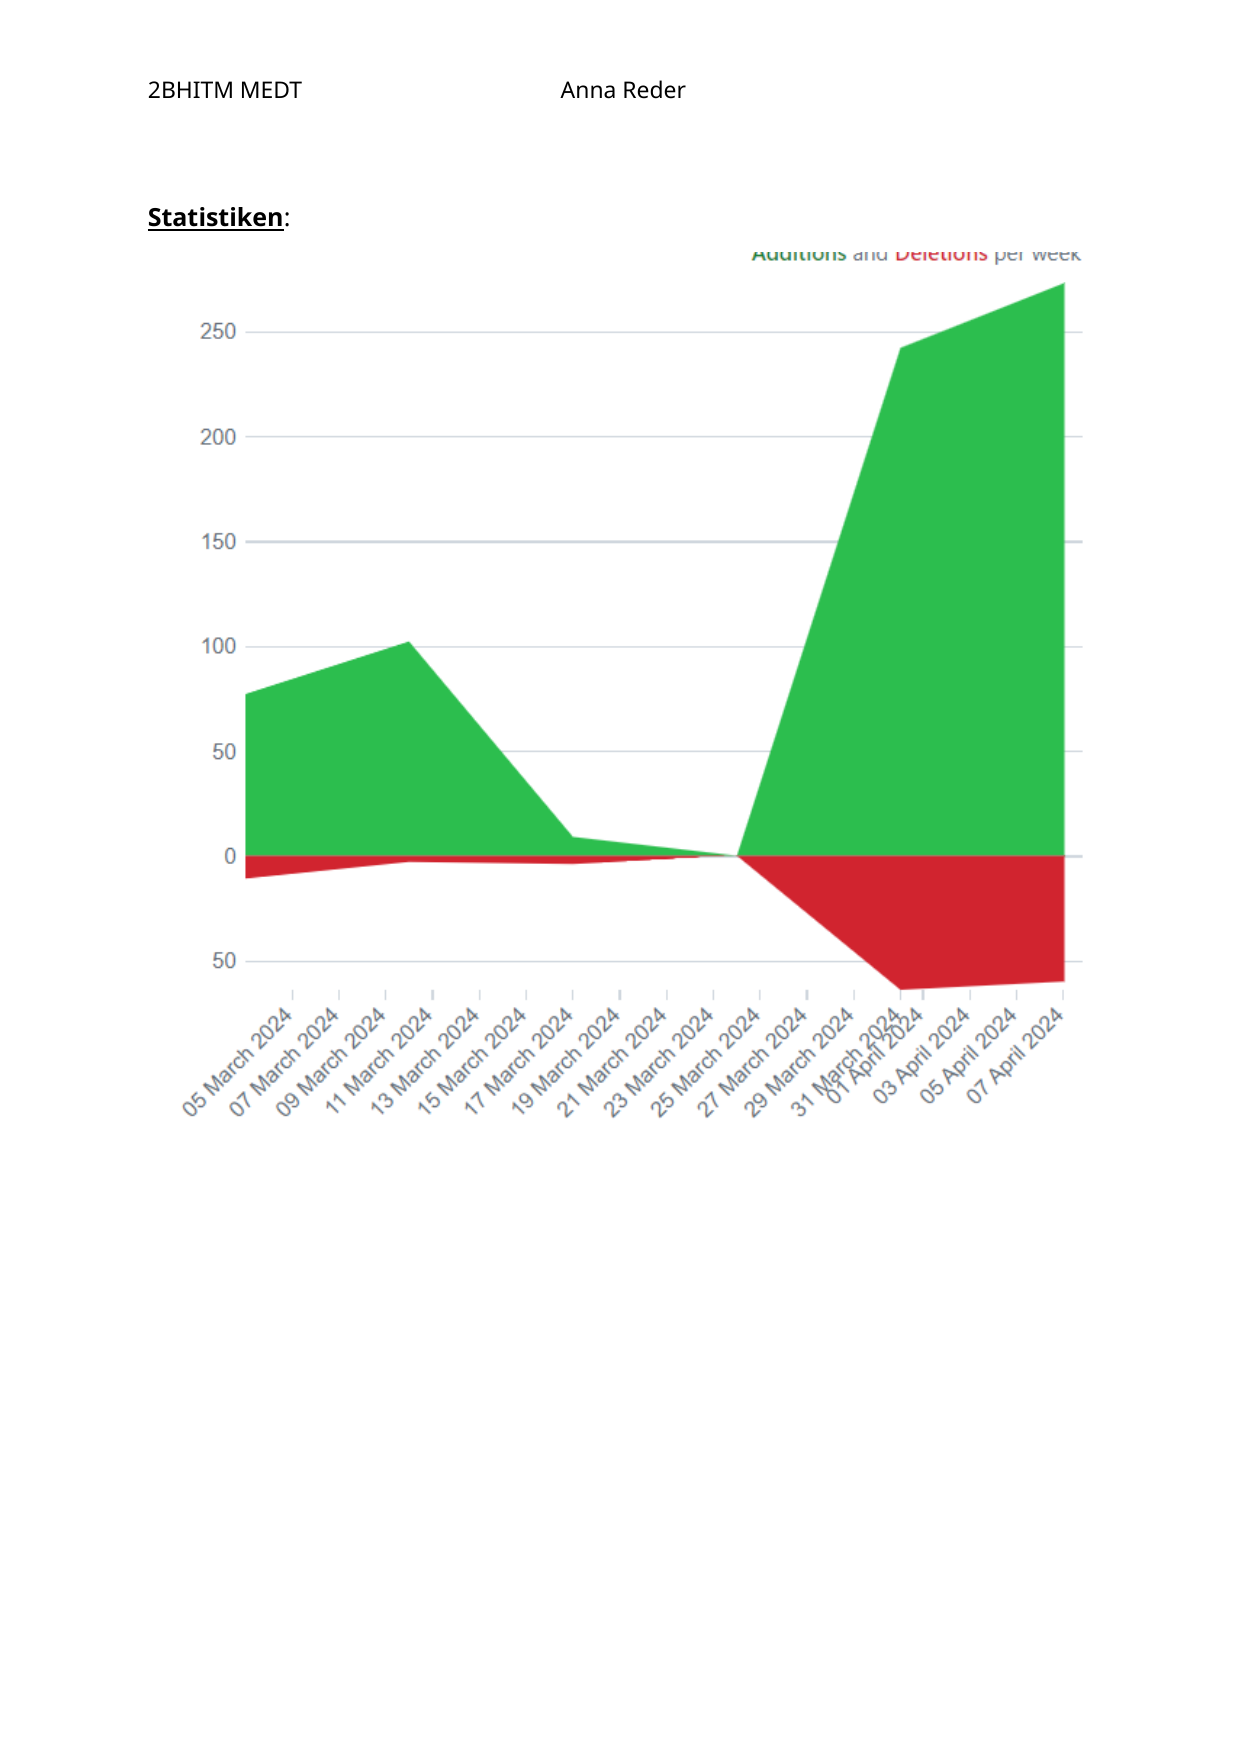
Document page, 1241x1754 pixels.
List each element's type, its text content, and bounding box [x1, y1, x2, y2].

text Statistiken: [148, 200, 1093, 234]
